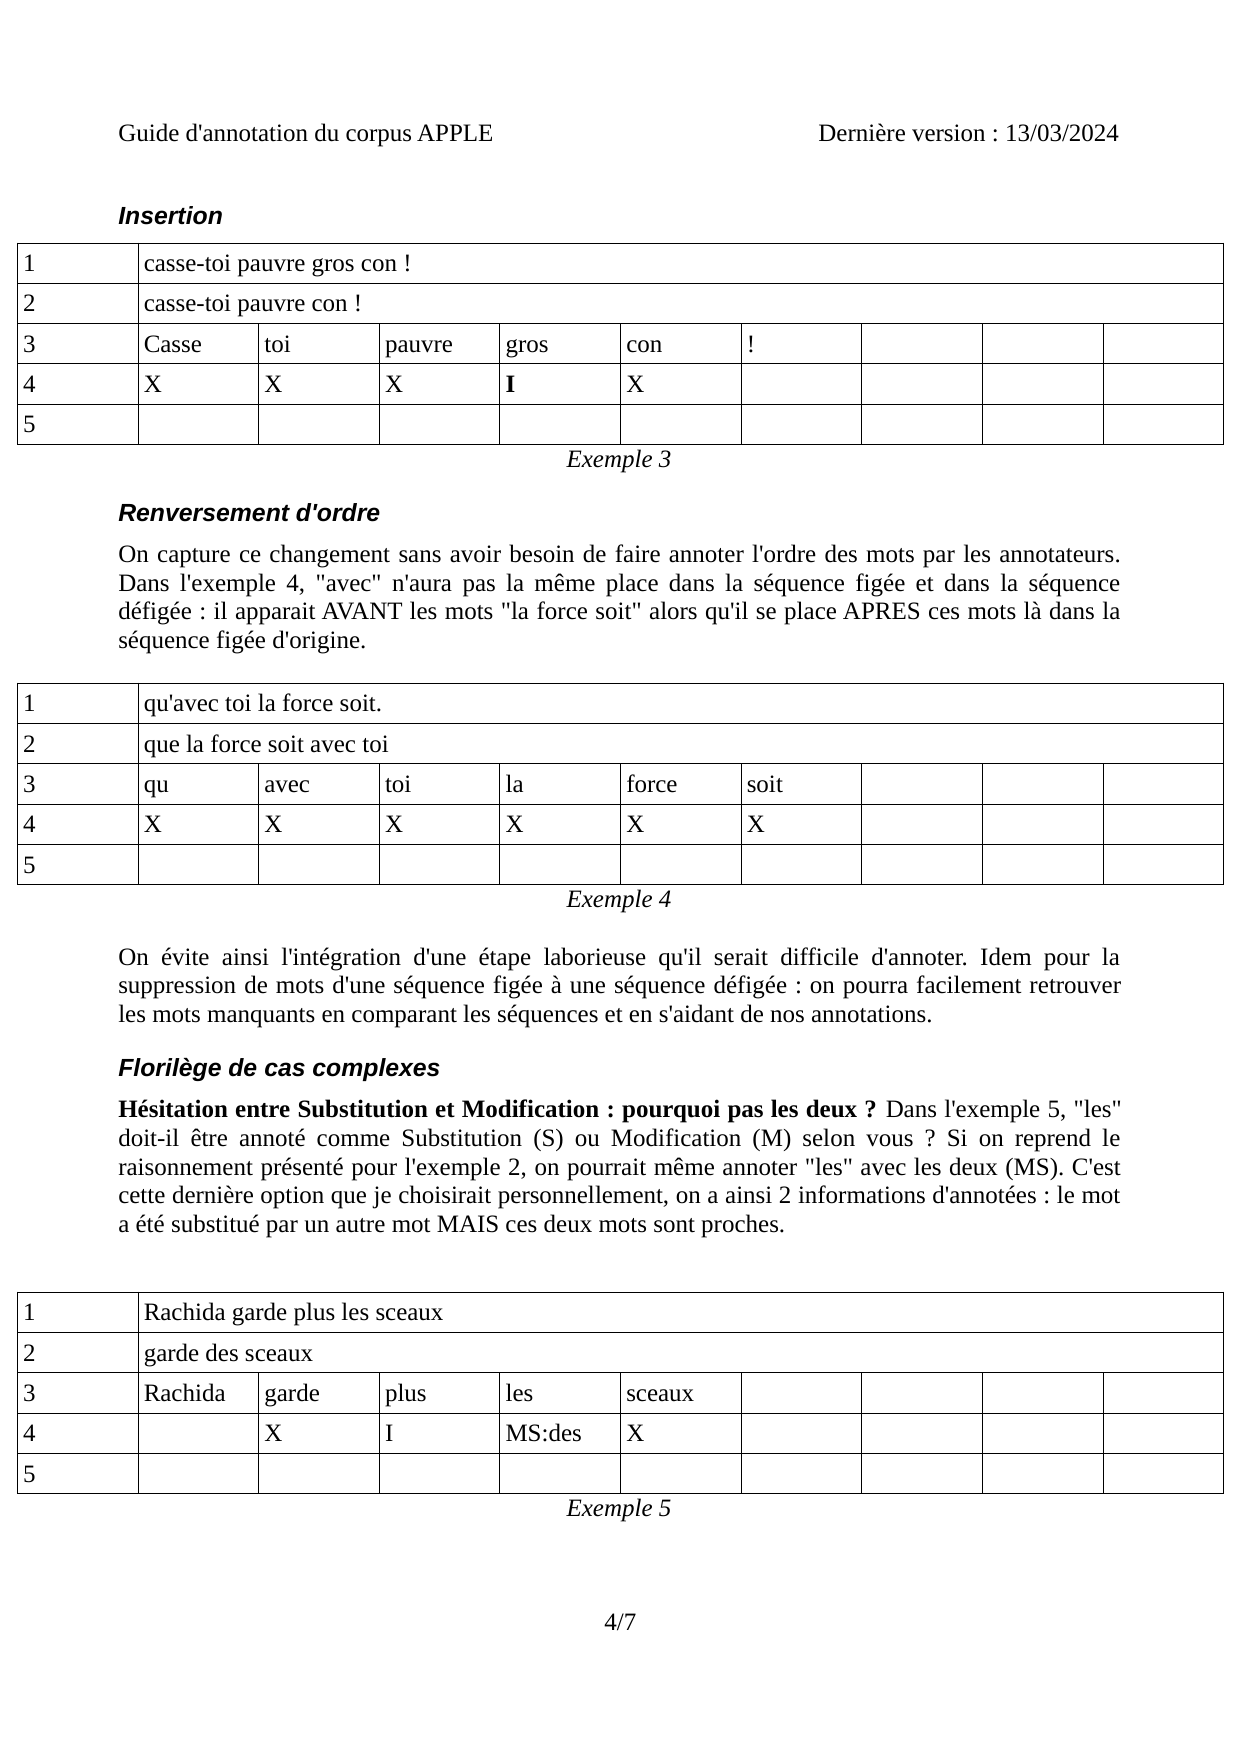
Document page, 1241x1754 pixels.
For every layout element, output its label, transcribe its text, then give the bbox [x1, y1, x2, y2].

table_header Rachida garde plus les sceaux [139, 1293, 1223, 1332]
table_cell 4 [18, 364, 138, 404]
table_cell [621, 845, 741, 884]
table_cell [983, 805, 1103, 844]
table_cell [500, 845, 620, 884]
table_cell avec [259, 764, 379, 803]
table_cell [500, 1454, 620, 1493]
table_header 1 [18, 684, 138, 723]
table_header casse-toi pauvre gros con ! [139, 244, 1223, 283]
table_cell force [621, 764, 741, 803]
table_cell [1104, 1373, 1223, 1412]
table_cell Rachida [139, 1373, 258, 1412]
table_cell [500, 405, 620, 444]
table_cell X [621, 1414, 741, 1453]
table_cell [862, 364, 982, 404]
table_cell [259, 845, 379, 884]
table_cell MS:des [500, 1414, 620, 1453]
table_cell X [139, 364, 258, 404]
table_cell Casse [139, 324, 258, 363]
text Exemple 5 [118, 1494, 1122, 1522]
table_cell [862, 764, 982, 803]
table_cell casse-toi pauvre con ! [139, 284, 1223, 323]
table_cell 5 [18, 845, 138, 884]
table_cell plus [380, 1373, 499, 1412]
table_cell X [259, 1414, 379, 1453]
table_cell [742, 1414, 861, 1453]
table_cell I [380, 1414, 499, 1453]
table_cell [139, 1414, 258, 1453]
table_cell 2 [18, 724, 138, 763]
table_cell [1104, 1454, 1223, 1493]
table_cell [983, 405, 1103, 444]
table_cell X [259, 805, 379, 844]
table_header 1 [18, 244, 138, 283]
table_cell que la force soit avec toi [139, 724, 1223, 763]
table_cell [1104, 405, 1223, 444]
text Hésitation entre Substitution et Modification : pourquoi pas les deux ? Dans l'exemple 5, "les" doit-il être annoté comme Substitution (S) ou Modification (M) selon vous ? Si on reprend le raisonnement présenté pour l'exemple 2, on pourrait même annoter "les" avec les deux (MS). C'est cette dernière option que je choisirait personnellement, on a ainsi 2 informations d'annotées : le mot a été substitué par un autre mot MAIS ces deux mots sont proches. [118, 1094, 1122, 1238]
table_cell [742, 364, 861, 404]
table_cell [1104, 845, 1223, 884]
table_cell [983, 1454, 1103, 1493]
table_cell [1104, 324, 1223, 363]
table_cell qu [139, 764, 258, 803]
table_header qu'avec toi la force soit. [139, 684, 1223, 723]
table_cell [1104, 1414, 1223, 1453]
table_cell sceaux [621, 1373, 741, 1412]
table_cell 3 [18, 764, 138, 803]
table_cell [983, 364, 1103, 404]
table_cell [139, 1454, 258, 1493]
table_cell [621, 405, 741, 444]
table_cell [862, 324, 982, 363]
table_cell [862, 1414, 982, 1453]
table_cell 5 [18, 405, 138, 444]
table_cell ! [742, 324, 861, 363]
table_cell X [621, 805, 741, 844]
table_cell [983, 764, 1103, 803]
table_cell X [380, 805, 499, 844]
table_cell [983, 324, 1103, 363]
table_cell gros [500, 324, 620, 363]
table_cell [742, 405, 861, 444]
table_cell 3 [18, 1373, 138, 1412]
table_cell garde des sceaux [139, 1333, 1223, 1372]
table_cell 2 [18, 284, 138, 323]
table_cell [139, 845, 258, 884]
table_cell pauvre [380, 324, 499, 363]
table_cell [862, 805, 982, 844]
subtitle Renversement d'ordre [118, 498, 1122, 526]
text On capture ce changement sans avoir besoin de faire annoter l'ordre des mots par les annotateurs. Dans l'exemple 4, "avec" n'aura pas la même place dans la séquence figée et dans la séquence défigée : il apparait AVANT les mots "la force soit" alors qu'il se place APRES ces mots là dans la séquence figée d'origine. [118, 539, 1122, 654]
table_cell [742, 1454, 861, 1493]
table_cell [380, 845, 499, 884]
table_cell X [500, 805, 620, 844]
table_cell la [500, 764, 620, 803]
table_cell con [621, 324, 741, 363]
table_cell les [500, 1373, 620, 1412]
table_cell [259, 405, 379, 444]
subtitle Florilège de cas complexes [118, 1053, 1122, 1082]
text Exemple 3 [118, 445, 1122, 473]
table_cell [1104, 805, 1223, 844]
table_cell X [139, 805, 258, 844]
table_cell X [259, 364, 379, 404]
table_cell [380, 1454, 499, 1493]
table_cell [742, 1373, 861, 1412]
table_cell 3 [18, 324, 138, 363]
table_cell garde [259, 1373, 379, 1412]
table_cell [862, 1373, 982, 1412]
table_cell [862, 845, 982, 884]
subtitle Insertion [118, 201, 1122, 230]
table_cell soit [742, 764, 861, 803]
table_cell 2 [18, 1333, 138, 1372]
table_cell [983, 1414, 1103, 1453]
table_cell [259, 1454, 379, 1493]
text Exemple 4 [118, 885, 1122, 913]
table_cell [380, 405, 499, 444]
table_cell X [742, 805, 861, 844]
text On évite ainsi l'intégration d'une étape laborieuse qu'il serait difficile d'annoter. Idem pour la suppression de mots d'une séquence figée à une séquence défigée : on pourra facilement retrouver les mots manquants en comparant les séquences et en s'aidant de nos annotations. [118, 942, 1122, 1028]
table_cell X [621, 364, 741, 404]
table_cell [983, 1373, 1103, 1412]
table_cell [862, 405, 982, 444]
table_cell [1104, 364, 1223, 404]
table_cell X [380, 364, 499, 404]
table_cell [862, 1454, 982, 1493]
table_cell [983, 845, 1103, 884]
table_header 1 [18, 1293, 138, 1332]
table_cell toi [380, 764, 499, 803]
table_cell [742, 845, 861, 884]
table_cell [139, 405, 258, 444]
table_cell toi [259, 324, 379, 363]
table_cell [621, 1454, 741, 1493]
table_cell [1104, 764, 1223, 803]
table_cell 4 [18, 805, 138, 844]
table_cell I [500, 364, 620, 404]
table_cell 5 [18, 1454, 138, 1493]
table_cell 4 [18, 1414, 138, 1453]
